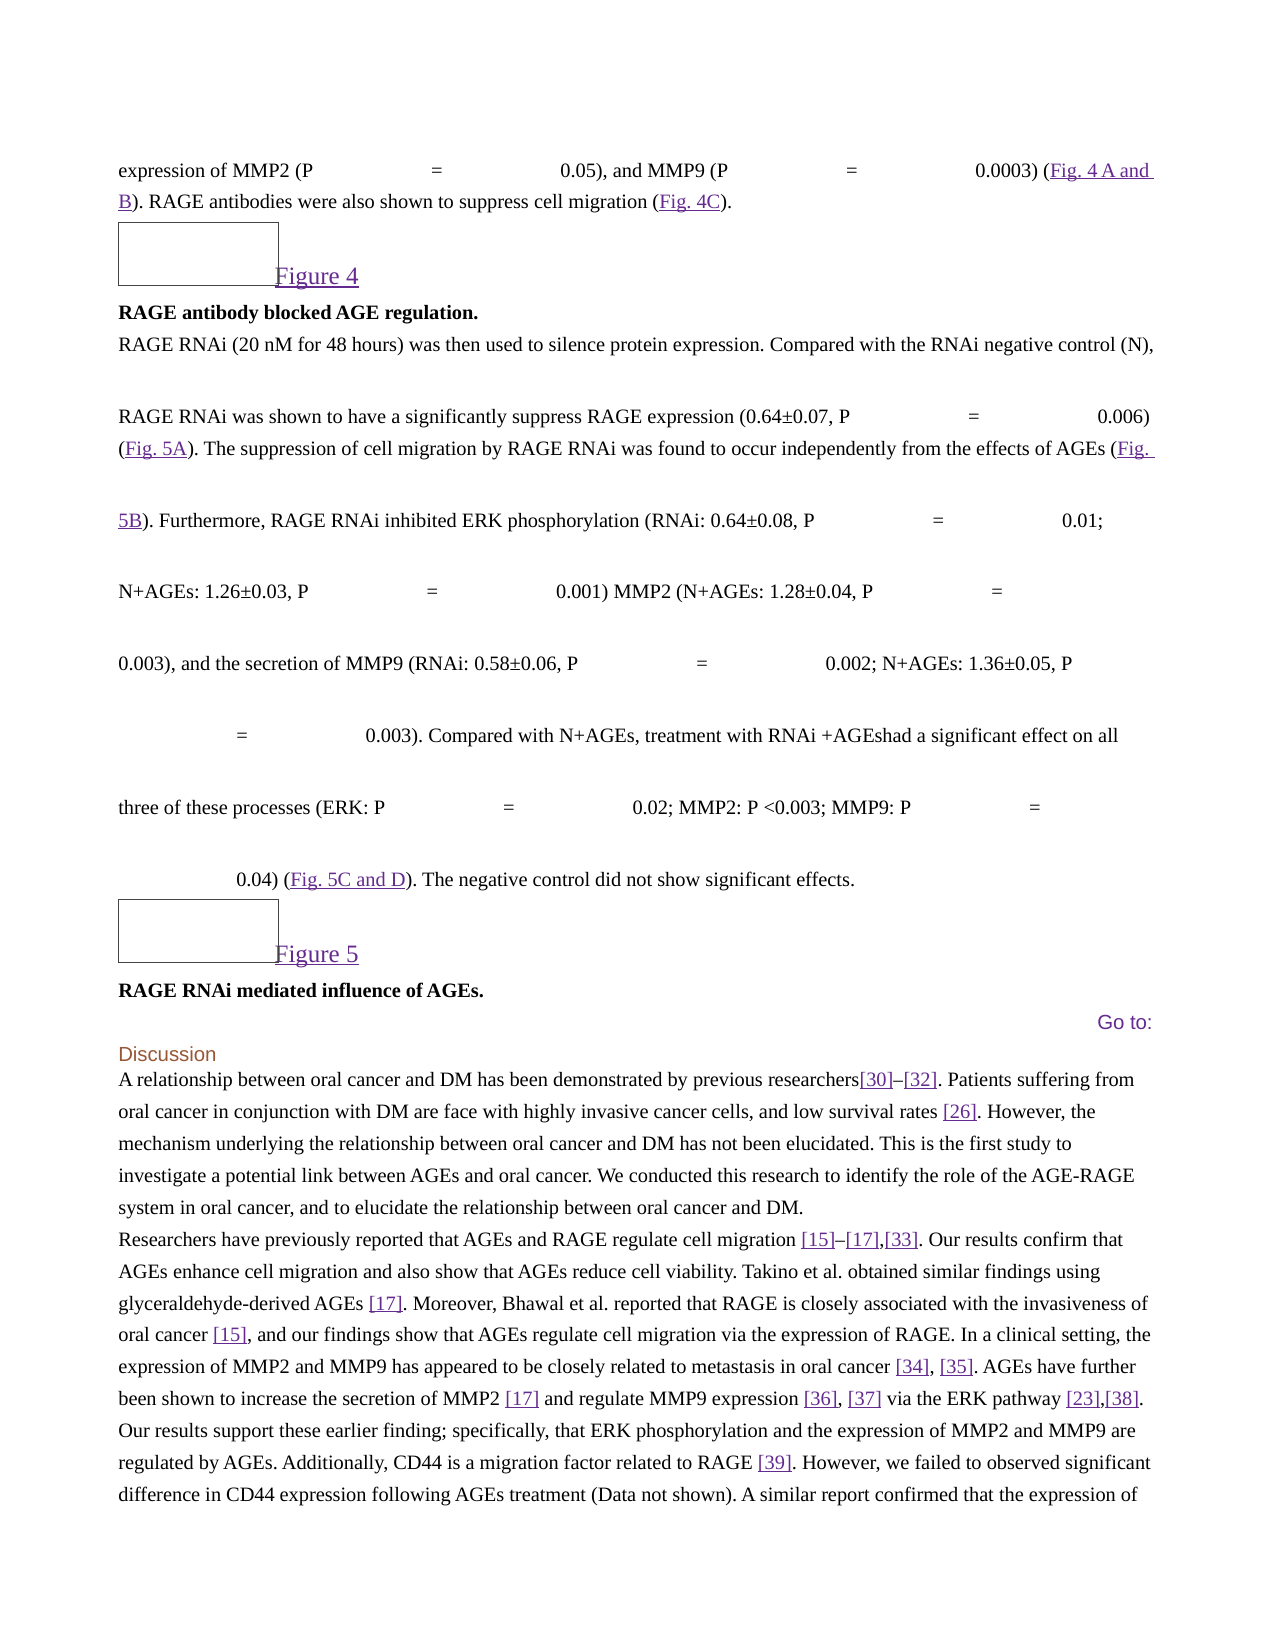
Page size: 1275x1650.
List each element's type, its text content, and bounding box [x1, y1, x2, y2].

text A relationship between oral cancer and DM has been demonstrated by previous researchers[30]–[32]. Patients suffering from oral cancer in conjunction with DM are face with highly invasive cancer cells, and low survival rates [26]. However, the mechanism underlying the relationship between oral cancer and DM has not been elucidated. This is the first study to investigate a potential link between AGEs and oral cancer. We conducted this research to identify the role of the AGE-RAGE system in oral cancer, and to elucidate the relationship between oral cancer and DM. [118, 1068, 1157, 1219]
text Researchers have previously reported that AGEs and RAGE regulate cell migration [15]–[17],[33]. Our results confirm that AGEs enhance cell migration and also show that AGEs reduce cell viability. Takino et al. obtained similar findings using glyceraldehyde-derived AGEs [17]. Moreover, Bhawal et al. reported that RAGE is closely associated with the invasiveness of oral cancer [15], and our findings show that AGEs regulate cell migration via the expression of RAGE. In a clinical setting, the expression of MMP2 and MMP9 has appeared to be closely related to metastasis in oral cancer [34], [35]. AGEs have further been shown to increase the secretion of MMP2 [17] and regulate MMP9 expression [36], [37] via the ERK pathway [23],[38]. Our results support these earlier finding; specifically, that ERK phosphorylation and the expression of MMP2 and MMP9 are regulated by AGEs. Additionally, CD44 is a migration factor related to RAGE [39]. However, we failed to observed significant difference in CD44 expression following AGEs treatment (Data not shown). A similar report confirmed that the expression of [118, 1227, 1157, 1506]
text RAGE RNAi mediated influence of AGEs. [118, 978, 1157, 1001]
subtitle Discussion [118, 1042, 1157, 1065]
text Figure 5 [118, 939, 1157, 967]
text Figure 4 [118, 261, 1157, 290]
text Go to: [118, 1010, 1152, 1033]
text RAGE antibody blocked AGE regulation. [118, 301, 1157, 324]
text expression of MMP2 (P=0.05), and MMP9 (P=0.0003) (Fig. 4 A and B). RAGE antibodies were also shown to suppress cell migration (Fig. 4C). [118, 118, 1157, 213]
text RAGE RNAi (20 nM for 48 hours) was then used to silence protein expression. Compared with the RNAi negative control (N), RAGE RNAi was shown to have a significantly suppress RAGE expression (0.64±0.07, P=0.006) (Fig. 5A). The suppression of cell migration by RAGE RNAi was found to occur independently from the effects of AGEs (Fig. 5B). Furthermore, RAGE RNAi inhibited ERK phosphorylation (RNAi: 0.64±0.08, P=0.01; N+AGEs: 1.26±0.03, P=0.001) MMP2 (N+AGEs: 1.28±0.04, P=0.003), and the secretion of MMP9 (RNAi: 0.58±0.06, P=0.002; N+AGEs: 1.36±0.05, P=0.003). Compared with N+AGEs, treatment with RNAi +AGEshad a significant effect on all three of these processes (ERK: P=0.02; MMP2: P <0.003; MMP9: P=0.04) (Fig. 5C and D). The negative control did not show significant effects. [118, 332, 1157, 891]
